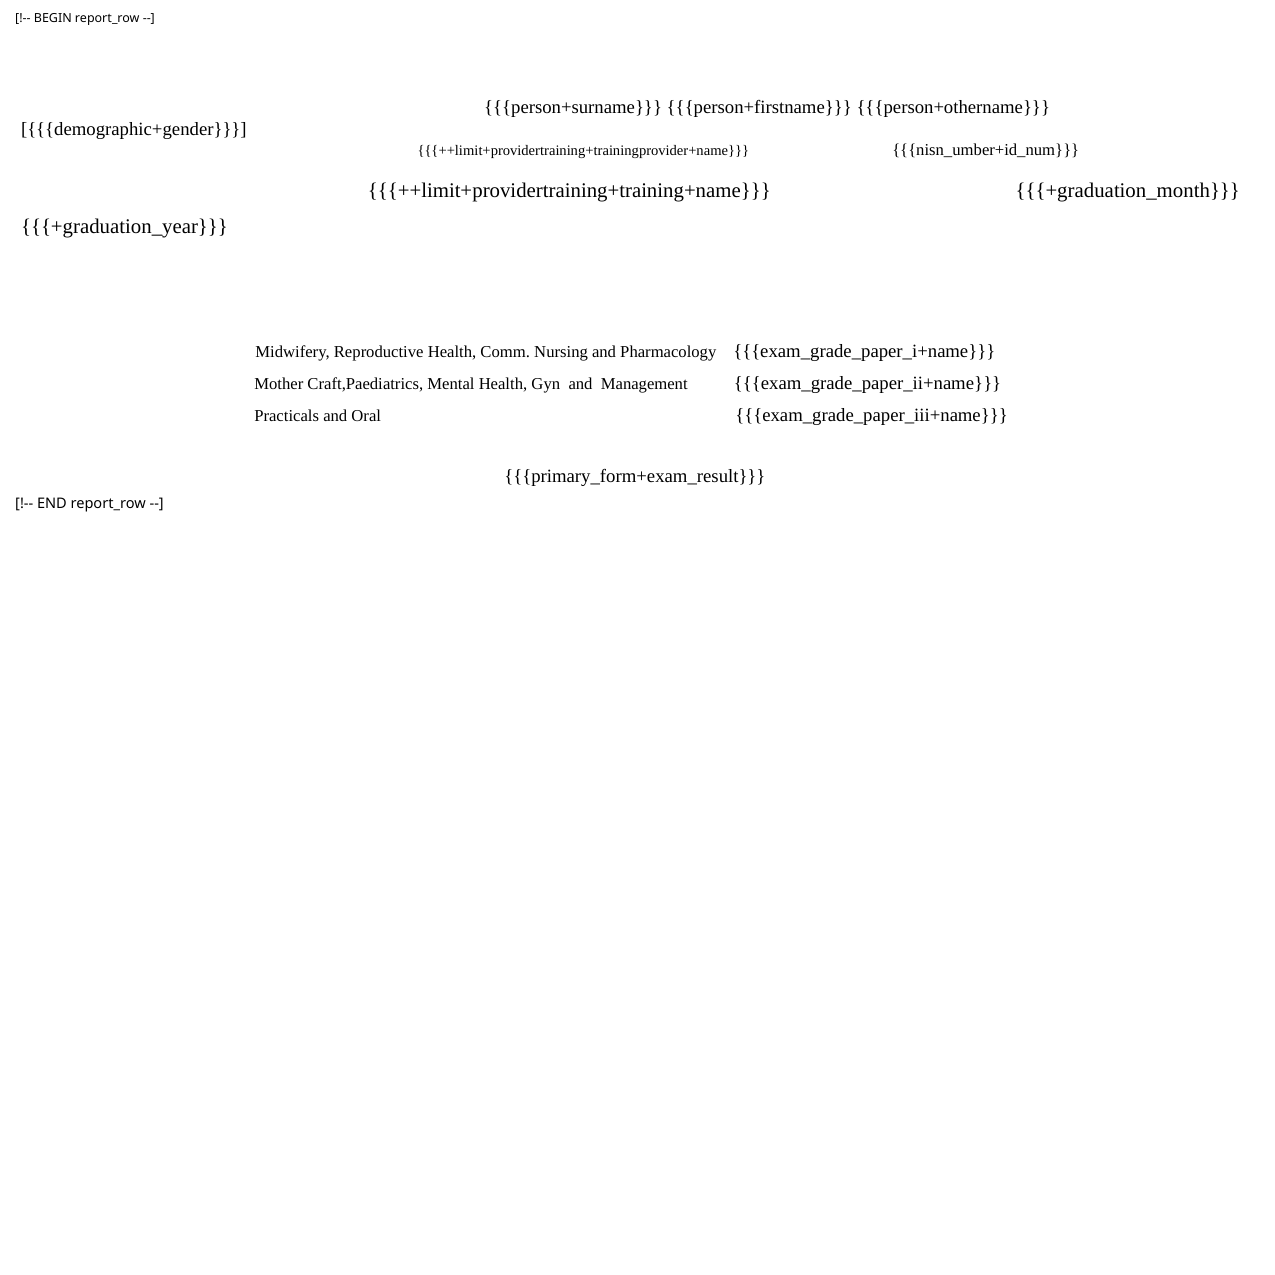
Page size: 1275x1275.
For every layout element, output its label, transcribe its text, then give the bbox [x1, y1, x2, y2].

table_header {{{person+surname}}} {{{person+firstname}}} {{{person+othername}}} [{{{demographic+gender}}}] {{{++limit+providertraining+trainingprovider+name}}} {{{nisn_umber+id_num}}} {{{++limit+providertraining+training+name}}} {{{+graduation_month}}} {{{+graduation_year}}} Midwifery, Reproductive Health, Comm. Nursing and Pharmacology {{{exam_grade_paper_i+name}}} Mother Craft,Paediatrics, Mental Health, Gyn and Management {{{exam_grade_paper_ii+name}}} Practicals and Oral {{{exam_grade_paper_iii+name}}} {{{primary_form+exam_result}}} [15, 26, 1260, 492]
text [!-- END report_row --] [15, 492, 1260, 512]
text [!-- BEGIN report_row --] [15, 9, 1260, 26]
